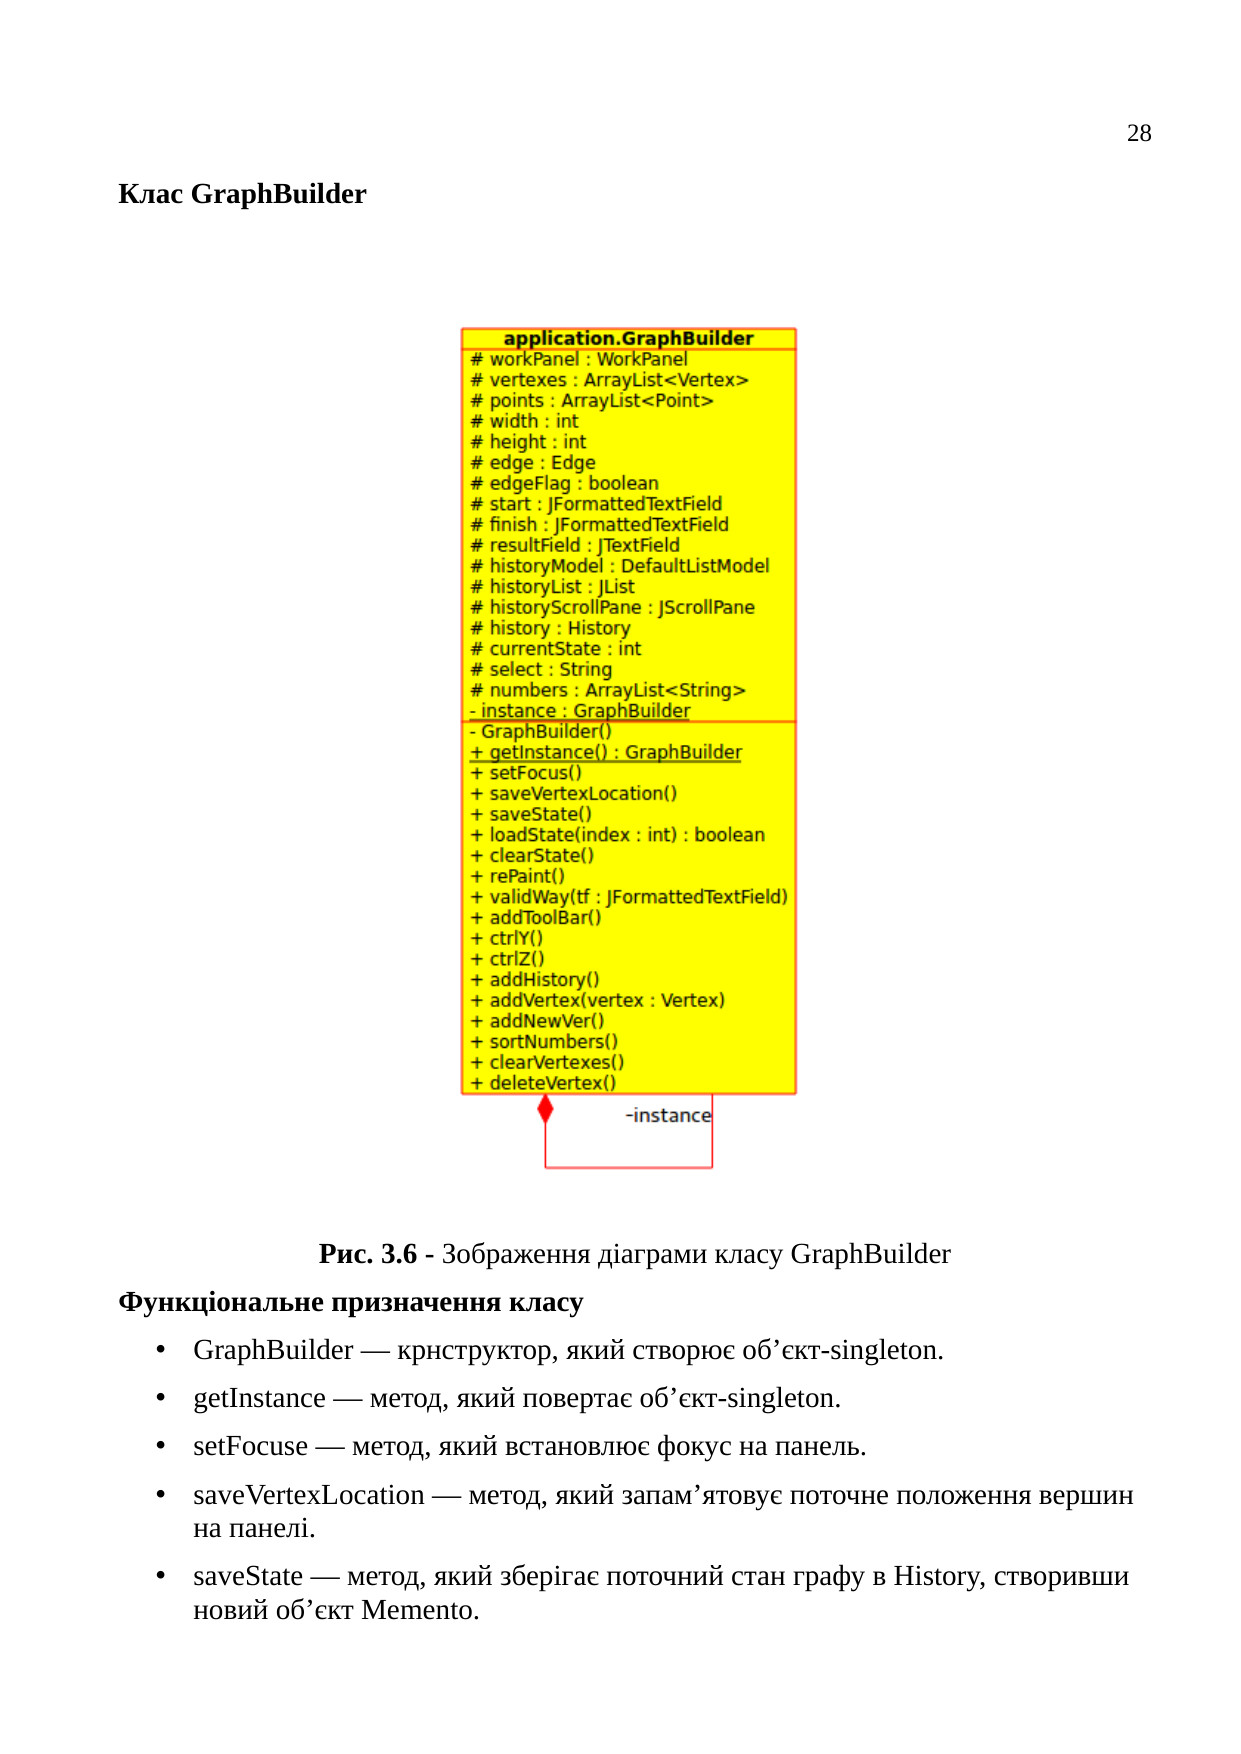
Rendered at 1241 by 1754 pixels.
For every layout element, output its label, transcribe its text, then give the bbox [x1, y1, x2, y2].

text Функціональне призначення класу [118, 1284, 1152, 1317]
list saveVertexLocation — метод, який запам’ятовує поточне положення вершин на панелі. [156, 1477, 1152, 1544]
picture [118, 224, 1152, 1236]
list GraphBuilder — крнструктор, який створює об’єкт-singleton. [156, 1332, 1152, 1366]
list setFocuse — метод, який встановлює фокус на панель. [156, 1428, 1152, 1462]
text Клас GraphBuilder [118, 176, 1152, 210]
list saveState — метод, який зберігає поточний стан графу в History, створивши новий об’єкт Memento. [156, 1558, 1152, 1626]
text Рис. 3.6 - Зображення діаграми класу GraphBuilder [118, 1236, 1152, 1269]
list getInstance — метод, який повертає об’єкт-singleton. [156, 1380, 1152, 1414]
